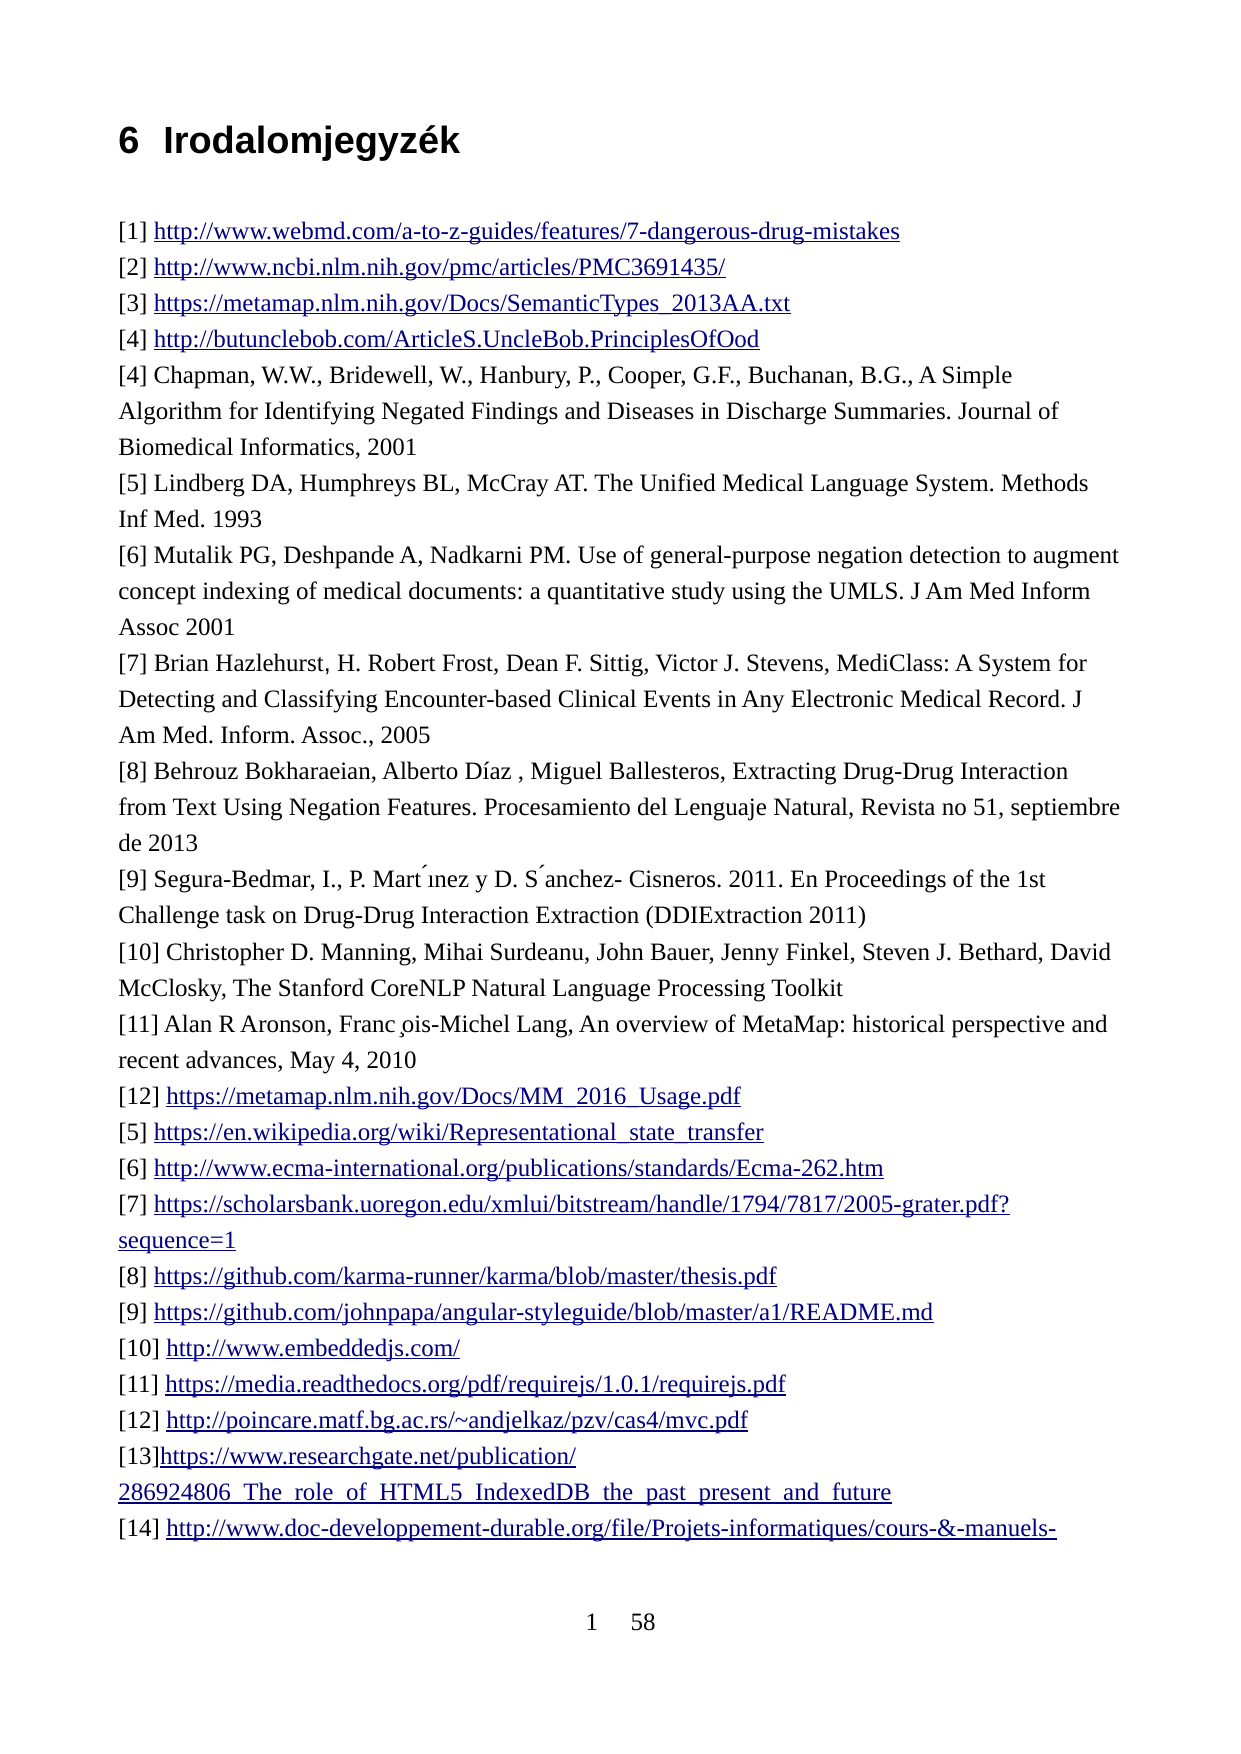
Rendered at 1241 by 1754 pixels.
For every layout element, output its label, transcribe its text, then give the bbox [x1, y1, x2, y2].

subtitle [1] http://www.webmd.com/a-to-z-guides/features/7-dangerous-drug-mistakes [118, 210, 1122, 246]
subtitle [10] Christopher D. Manning, Mihai Surdeanu, John Bauer, Jenny Finkel, Steven J. Bethard, David McClosky, The Stanford CoreNLP Natural Language Processing Toolkit [118, 931, 1122, 1003]
subtitle [6] Mutalik PG, Deshpande A, Nadkarni PM. Use of general-purpose negation detection to augment concept indexing of medical documents: a quantitative study using the UMLS. J Am Med Inform [118, 535, 1122, 607]
subtitle [8] https://github.com/karma-runner/karma/blob/master/thesis.pdf [118, 1256, 1122, 1292]
subtitle [12] https://metamap.nlm.nih.gov/Docs/MM_2016_Usage.pdf [118, 1075, 1122, 1111]
subtitle [9] https://github.com/johnpapa/angular-styleguide/blob/master/a1/README.md [118, 1292, 1122, 1328]
subtitle [10] http://www.embeddedjs.com/ [118, 1328, 1122, 1364]
subtitle [8] Behrouz Bokharaeian, Alberto Díaz , Miguel Ballesteros, Extracting Drug-Drug Interaction [118, 751, 1122, 787]
subtitle [13]https://www.researchgate.net/publication/286924806_The_role_of_HTML5_IndexedDB_the_past_present_and_future [118, 1436, 1122, 1508]
subtitle [14] http://www.doc-developpement-durable.org/file/Projets-informatiques/cours-&-manuels- [118, 1508, 1122, 1544]
subtitle [5] Lindberg DA, Humphreys BL, McCray AT. The Unified Medical Language System. Methods Inf Med. 1993 [118, 463, 1122, 535]
subtitle Algorithm for Identifying Negated Findings and Diseases in Discharge Summaries. Journal of [118, 391, 1122, 427]
subtitle [11] https://media.readthedocs.org/pdf/requirejs/1.0.1/requirejs.pdf [118, 1364, 1122, 1400]
subtitle [5] https://en.wikipedia.org/wiki/Representational_state_transfer [118, 1111, 1122, 1147]
subtitle [2] http://www.ncbi.nlm.nih.gov/pmc/articles/PMC3691435/ [118, 246, 1122, 282]
subtitle Challenge task on Drug-Drug Interaction Extraction (DDIExtraction 2011) [118, 895, 1122, 931]
subtitle [4] http://butunclebob.com/ArticleS.UncleBob.PrinciplesOfOod [118, 318, 1122, 354]
subtitle [11] Alan R Aronson, Franc ̧ois-Michel Lang, An overview of MetaMap: historical perspective and [118, 1003, 1122, 1039]
subtitle [6] http://www.ecma-international.org/publications/standards/Ecma-262.htm [118, 1147, 1122, 1183]
subtitle Irodalomjegyzék [118, 118, 1122, 162]
subtitle [7] Brian Hazlehurst, H. Robert Frost, Dean F. Sittig, Victor J. Stevens, MediClass: A System for Detecting and Classifying Encounter-based Clinical Events in Any Electronic Medical Record. J Am Med. Inform. Assoc., 2005 [118, 643, 1122, 751]
subtitle [9] Segura-Bedmar, I., P. Mart ́ınez y D. S ́anchez- Cisneros. 2011. En Proceedings of the 1st [118, 859, 1122, 895]
subtitle [4] Chapman, W.W., Bridewell, W., Hanbury, P., Cooper, G.F., Buchanan, B.G., A Simple [118, 354, 1122, 391]
subtitle recent advances, May 4, 2010 [118, 1039, 1122, 1075]
subtitle [3] https://metamap.nlm.nih.gov/Docs/SemanticTypes_2013AA.txt [118, 282, 1122, 318]
subtitle from Text Using Negation Features. Procesamiento del Lenguaje Natural, Revista no 51, septiembre de 2013 [118, 787, 1122, 859]
subtitle [12] http://poincare.matf.bg.ac.rs/~andjelkaz/pzv/cas4/mvc.pdf [118, 1400, 1122, 1436]
subtitle Biomedical Informatics, 2001 [118, 427, 1122, 463]
subtitle Assoc 2001 [118, 607, 1122, 643]
subtitle [7] https://scholarsbank.uoregon.edu/xmlui/bitstream/handle/1794/7817/2005-grater.pdf?sequence=1 [118, 1183, 1122, 1256]
